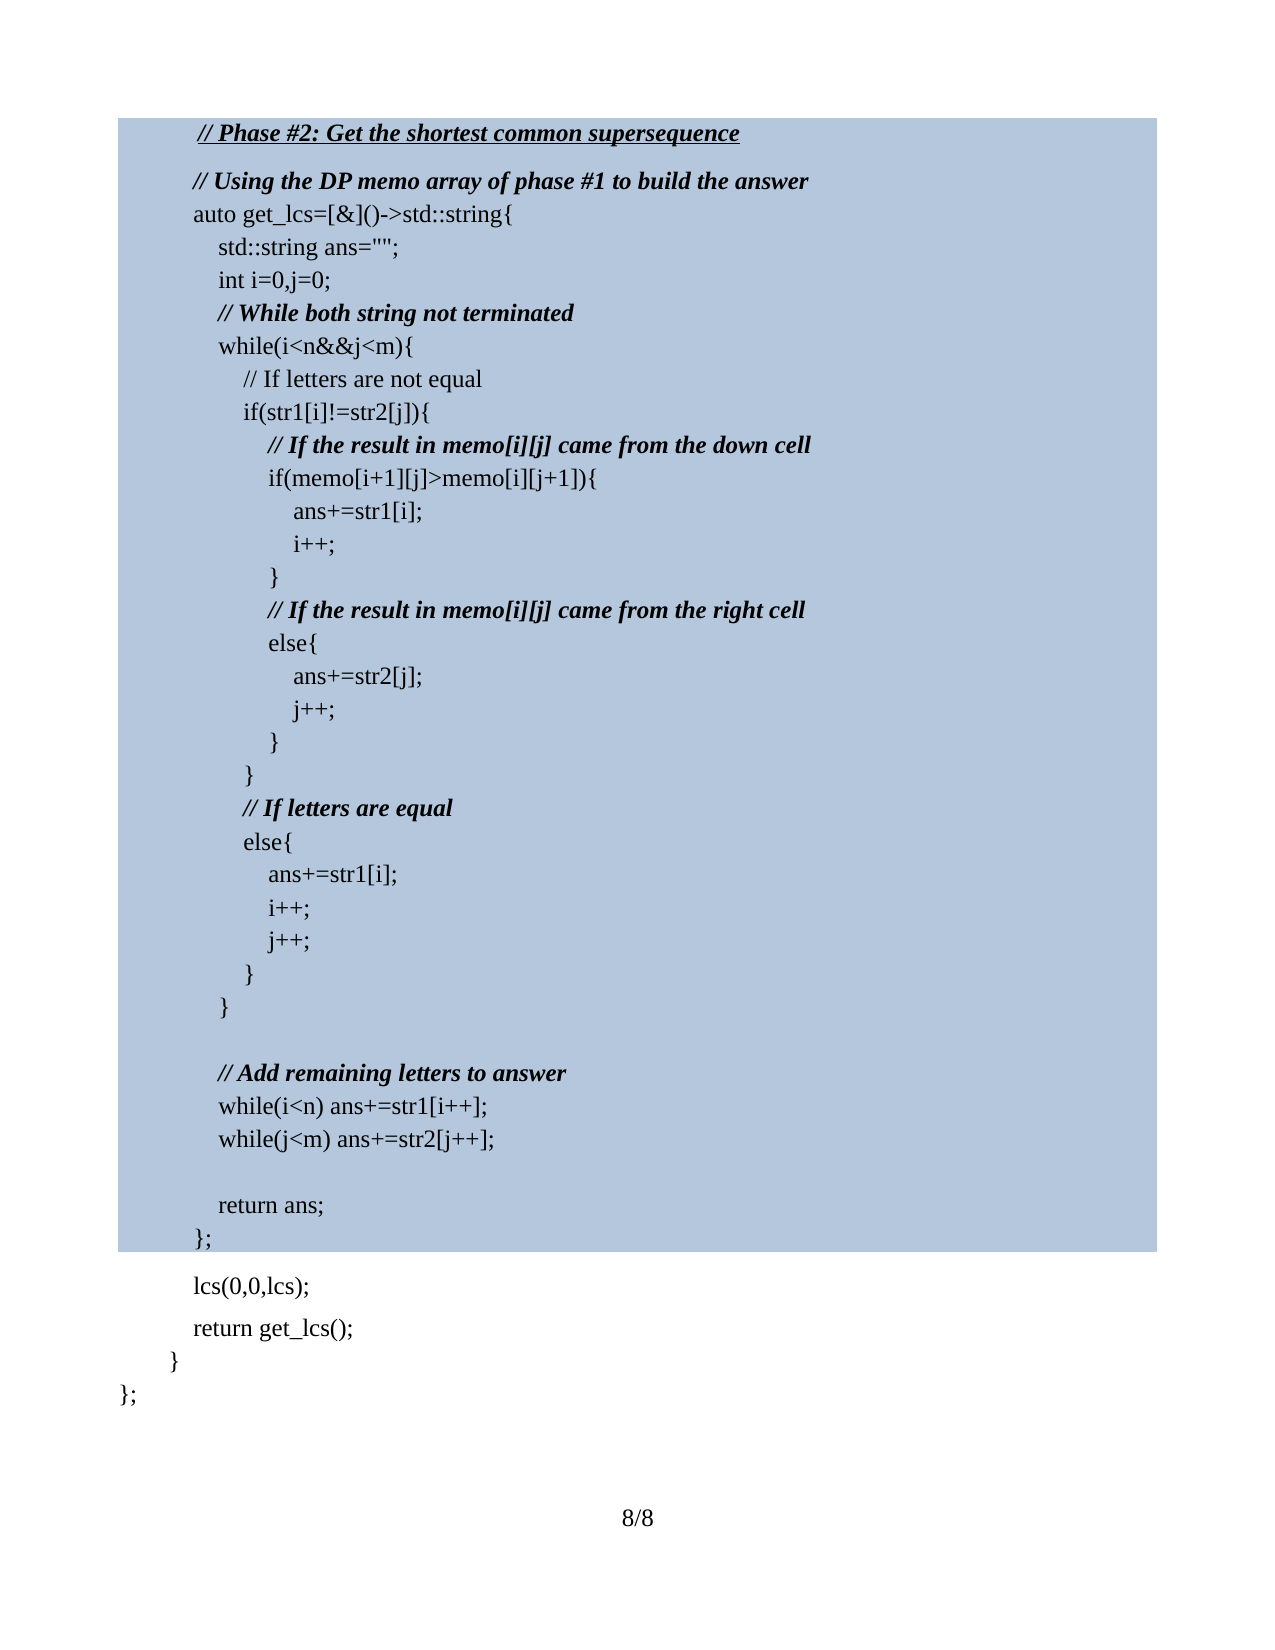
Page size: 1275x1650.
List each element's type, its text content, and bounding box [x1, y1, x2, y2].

text i++; [118, 529, 1157, 558]
text // Phase #2: Get the shortest common supersequence [118, 118, 1157, 147]
text ans+=str1[i]; [118, 496, 1157, 525]
text while(i<n) ans+=str1[i++]; [118, 1091, 1157, 1119]
text // If the result in memo[i][j] came from the right cell [118, 595, 1157, 624]
text lcs(0,0,lcs); [118, 1271, 1157, 1299]
text ans+=str2[j]; [118, 661, 1157, 690]
text int i=0,j=0; [118, 265, 1157, 294]
text else{ [118, 827, 1157, 855]
text } [118, 727, 1157, 756]
text } [118, 992, 1157, 1020]
text while(i<n&&j<m){ [118, 331, 1157, 360]
text std::string ans=""; [118, 232, 1157, 261]
text i++; [118, 893, 1157, 921]
text } [118, 959, 1157, 987]
text j++; [118, 926, 1157, 954]
text }; [118, 1223, 1157, 1252]
text auto get_lcs=[&]()->std::string{ [118, 199, 1157, 228]
text } [118, 1346, 1157, 1374]
text // If letters are not equal [118, 364, 1157, 393]
text else{ [118, 628, 1157, 657]
text // If the result in memo[i][j] came from the down cell [118, 430, 1157, 459]
text return get_lcs(); [118, 1313, 1157, 1342]
text } [118, 562, 1157, 591]
text if(str1[i]!=str2[j]){ [118, 397, 1157, 426]
text // If letters are equal [118, 793, 1157, 822]
text }; [118, 1379, 1157, 1408]
text } [118, 761, 1157, 789]
text ans+=str1[i]; [118, 859, 1157, 888]
text while(j<m) ans+=str2[j++]; [118, 1124, 1157, 1152]
text // While both string not terminated [118, 298, 1157, 327]
text // Add remaining letters to answer [118, 1058, 1157, 1086]
text // Using the DP memo array of phase #1 to build the answer [118, 166, 1157, 195]
text if(memo[i+1][j]>memo[i][j+1]){ [118, 463, 1157, 492]
text return ans; [118, 1190, 1157, 1218]
text j++; [118, 694, 1157, 723]
